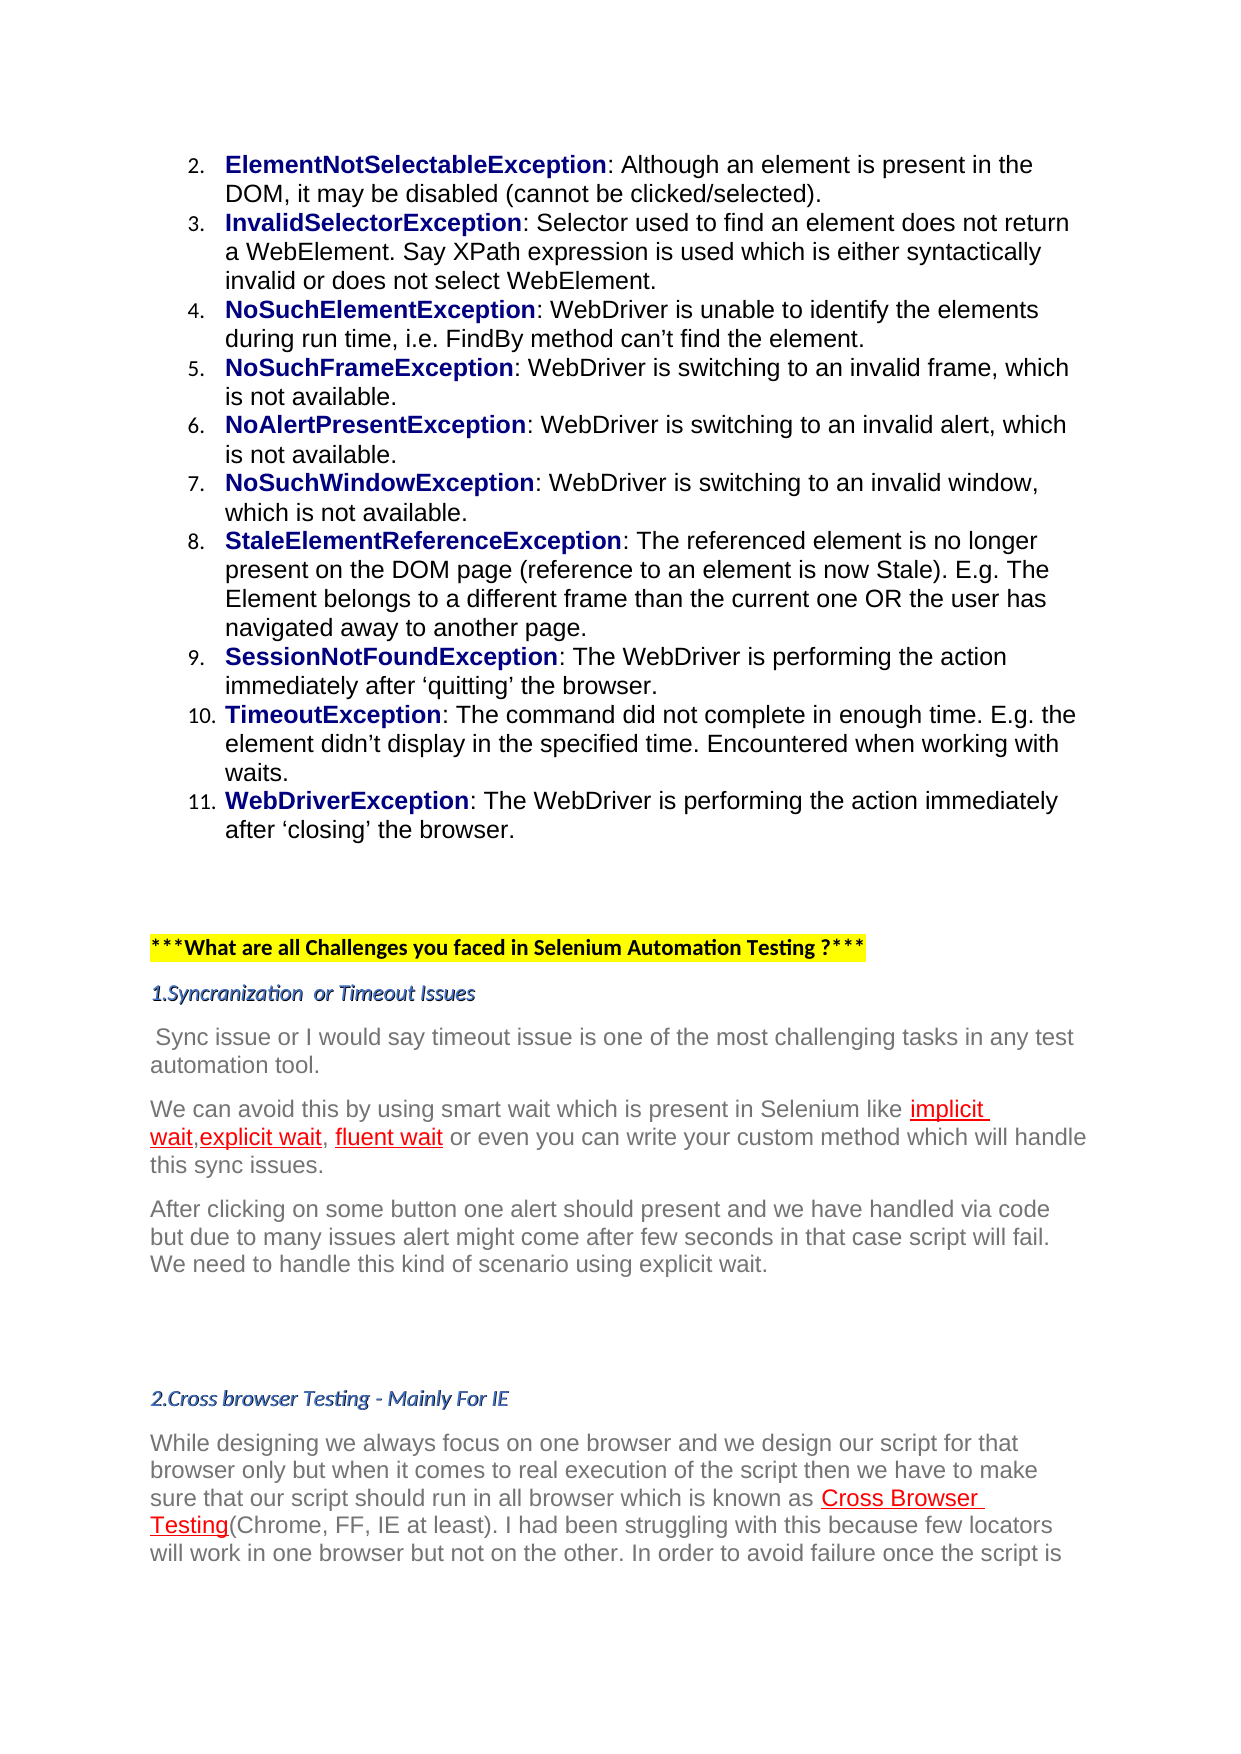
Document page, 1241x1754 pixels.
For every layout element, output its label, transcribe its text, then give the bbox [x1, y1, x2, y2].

text Sync issue or I would say timeout issue is one of the most challenging tasks in any test automation tool. [150, 1023, 1090, 1079]
text We can avoid this by using smart wait which is present in Selenium like implicit wait,explicit wait, fluent wait or even you can write your custom method which will handle this sync issues. [150, 1095, 1090, 1178]
list InvalidSelectorException: Selector used to find an element does not return a WebElement. Say XPath expression is used which is either syntactically invalid or does not select WebElement. [187, 208, 1090, 294]
list NoSuchWindowException: WebDriver is switching to an invalid window, which is not available. [187, 468, 1090, 526]
list WebDriverException: The WebDriver is performing the action immediately after ‘closing’ the browser. [187, 786, 1090, 844]
list StaleElementReferenceException: The referenced element is no longer present on the DOM page (reference to an element is now Stale). E.g. The Element belongs to a different frame than the current one OR the user has navigated away to another page. [187, 526, 1090, 642]
list NoSuchElementException: WebDriver is unable to identify the elements during run time, i.e. FindBy method can’t find the element. [187, 294, 1090, 352]
text After clicking on some button one alert should present and we have handled via code but due to many issues alert might come after few seconds in that case script will fail. We need to handle this kind of scenario using explicit wait. [150, 1195, 1090, 1278]
list NoAlertPresentException: WebDriver is switching to an invalid alert, which is not available. [187, 410, 1090, 468]
list SessionNotFoundException: The WebDriver is performing the action immediately after ‘quitting’ the browser. [187, 642, 1090, 699]
text 1.Syncranization or Timeout Issues [150, 978, 1090, 1006]
text ***What are all Challenges you faced in Selenium Automation Testing ?*** [150, 933, 1090, 962]
list NoSuchFrameException: WebDriver is switching to an invalid frame, which is not available. [187, 352, 1090, 410]
list TimeoutException: The command did not complete in enough time. E.g. the element didn’t display in the specified time. Encountered when working with waits. [187, 699, 1090, 786]
text While designing we always focus on one browser and we design our script for that browser only but when it comes to real execution of the script then we have to make sure that our script should run in all browser which is known as Cross Browser Testing(Chrome, FF, IE at least). I had been struggling with this because few locators will work in one browser but not on the other. In order to avoid failure once the script is [150, 1428, 1090, 1566]
list ElementNotSelectableException: Although an element is present in the DOM, it may be disabled (cannot be clicked/selected). [187, 150, 1090, 208]
text 2.Cross browser Testing - Mainly For IE [150, 1384, 1090, 1412]
